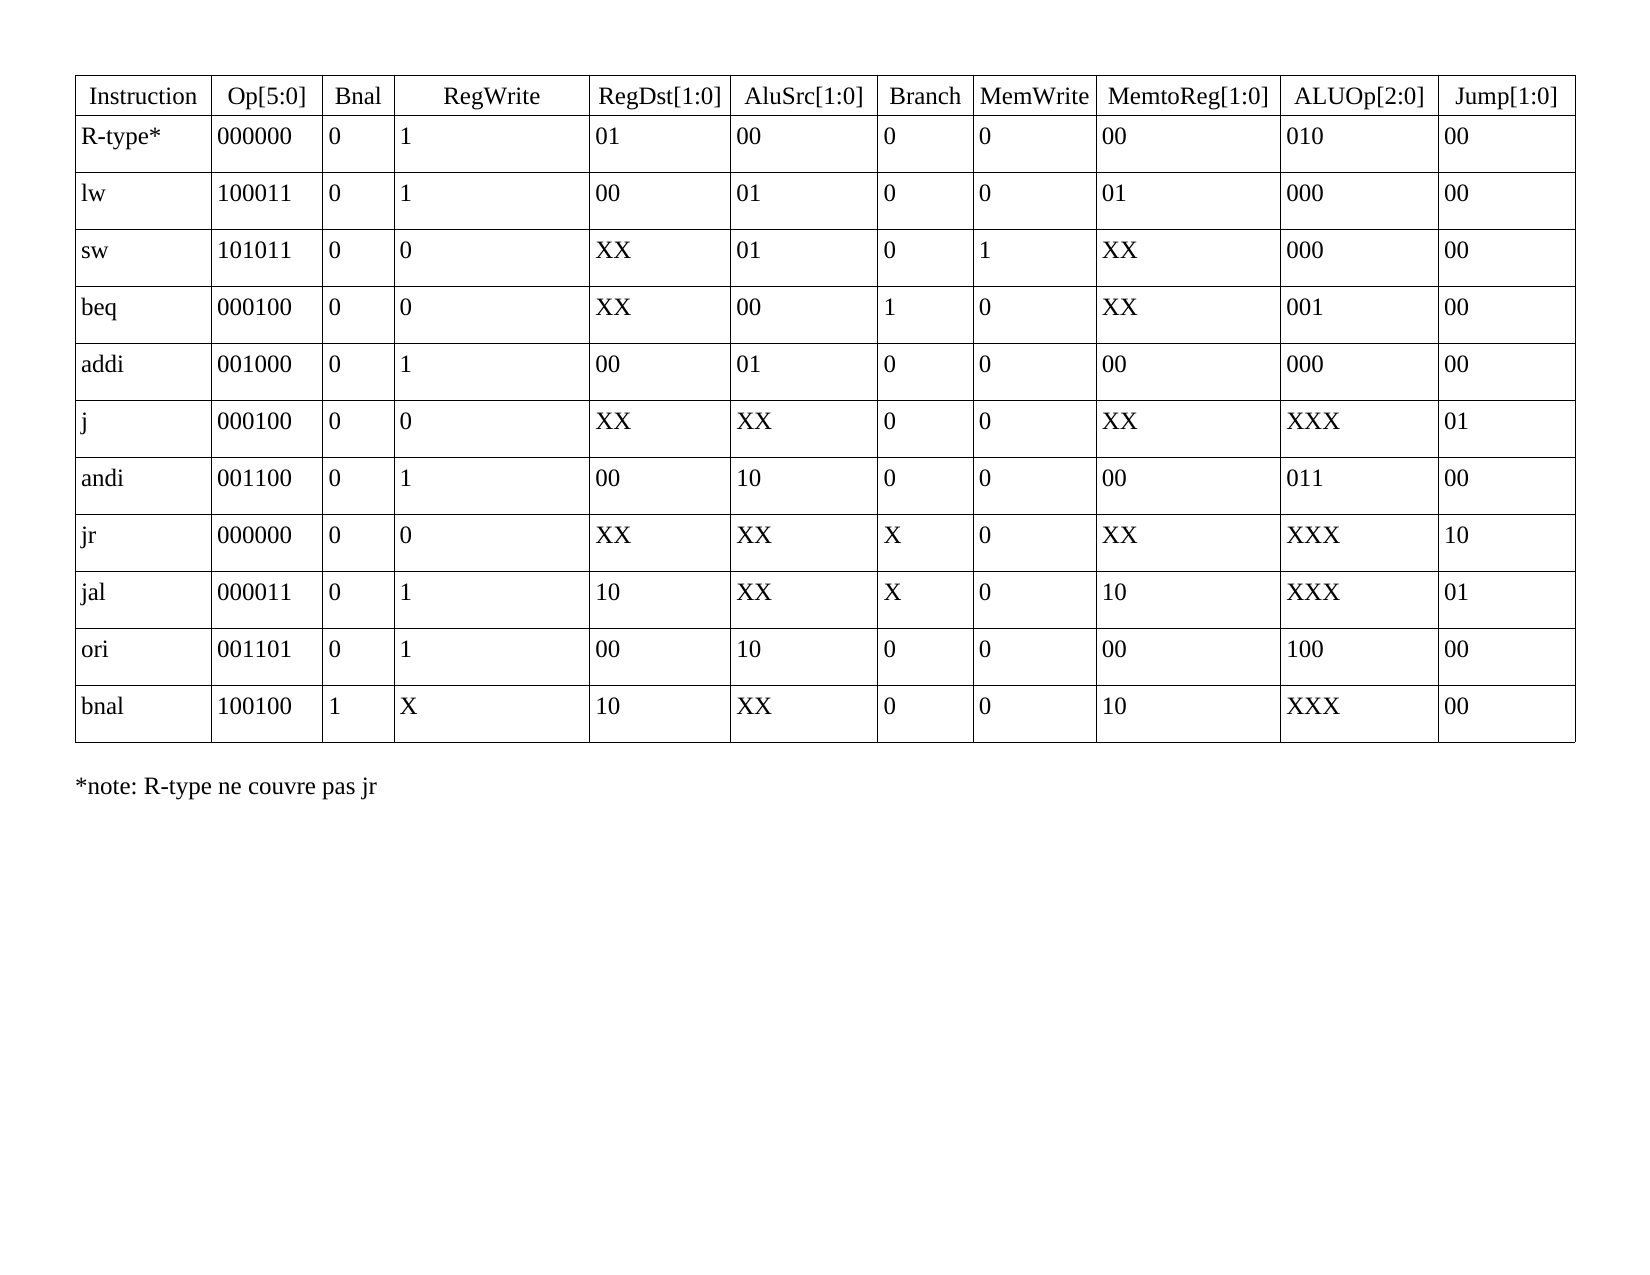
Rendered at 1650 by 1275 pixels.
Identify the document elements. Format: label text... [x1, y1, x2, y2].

table_cell 00 [731, 116, 877, 172]
table_cell 0 [974, 686, 1096, 742]
table_cell 0 [974, 116, 1096, 172]
table_cell 00 [590, 173, 730, 229]
table_cell 00 [1439, 173, 1575, 229]
table_cell 0 [395, 515, 589, 571]
table_cell XX [1097, 515, 1280, 571]
table_cell X [395, 686, 589, 742]
table_cell 0 [878, 629, 973, 685]
table_cell XX [1097, 230, 1280, 286]
table_cell lw [76, 173, 211, 229]
table_cell 0 [395, 287, 589, 343]
table_cell jal [76, 572, 211, 628]
table_cell 1 [395, 629, 589, 685]
table_cell 000000 [212, 515, 322, 571]
table_cell addi [76, 344, 211, 400]
table_cell 0 [974, 572, 1096, 628]
table_cell j [76, 401, 211, 457]
table_header Bnal [323, 76, 394, 115]
table_cell XX [731, 686, 877, 742]
table_cell 0 [323, 572, 394, 628]
table_cell 01 [731, 230, 877, 286]
table_cell 000 [1281, 230, 1438, 286]
table_cell 001100 [212, 458, 322, 514]
table_cell 100 [1281, 629, 1438, 685]
table_cell XX [590, 287, 730, 343]
table_cell 00 [1097, 344, 1280, 400]
table_cell 10 [731, 629, 877, 685]
table_cell 1 [878, 287, 973, 343]
table_cell XX [590, 515, 730, 571]
table_cell 10 [590, 572, 730, 628]
table_header Instruction [76, 76, 211, 115]
table_cell 00 [1439, 230, 1575, 286]
table_cell sw [76, 230, 211, 286]
table_cell XX [731, 572, 877, 628]
table_cell 000100 [212, 287, 322, 343]
table_cell 000 [1281, 344, 1438, 400]
table_header ALUOp[2:0] [1281, 76, 1438, 115]
table_cell 0 [323, 458, 394, 514]
table_cell 0 [395, 230, 589, 286]
table_cell 0 [323, 401, 394, 457]
table_cell XX [731, 515, 877, 571]
table_cell 0 [323, 173, 394, 229]
table_cell 00 [1439, 344, 1575, 400]
table_cell beq [76, 287, 211, 343]
table_cell 00 [590, 344, 730, 400]
table_cell 00 [1439, 686, 1575, 742]
table_cell 1 [323, 686, 394, 742]
table_header RegWrite [395, 76, 589, 115]
table_header AluSrc[1:0] [731, 76, 877, 115]
table_cell bnal [76, 686, 211, 742]
table_cell 1 [395, 344, 589, 400]
table_cell 01 [731, 173, 877, 229]
table_cell 0 [974, 629, 1096, 685]
table_cell XXX [1281, 686, 1438, 742]
table_cell 01 [731, 344, 877, 400]
table_cell 010 [1281, 116, 1438, 172]
table_cell 0 [323, 515, 394, 571]
table_cell 10 [1439, 515, 1575, 571]
table_cell 0 [323, 230, 394, 286]
table_cell XXX [1281, 572, 1438, 628]
table_cell 000011 [212, 572, 322, 628]
table_cell XX [1097, 401, 1280, 457]
table_cell XXX [1281, 515, 1438, 571]
table_cell andi [76, 458, 211, 514]
table_cell XX [731, 401, 877, 457]
table_cell 001 [1281, 287, 1438, 343]
table_cell 0 [974, 458, 1096, 514]
table_cell 0 [974, 173, 1096, 229]
table_cell XXX [1281, 401, 1438, 457]
table_cell 0 [878, 173, 973, 229]
table_cell 10 [590, 686, 730, 742]
table_cell 0 [878, 230, 973, 286]
table_cell 1 [395, 173, 589, 229]
table_cell 0 [878, 401, 973, 457]
table_header Op[5:0] [212, 76, 322, 115]
table_cell 00 [1439, 116, 1575, 172]
table_cell 0 [395, 401, 589, 457]
table_header MemtoReg[1:0] [1097, 76, 1280, 115]
table_cell 0 [878, 116, 973, 172]
table_cell 00 [731, 287, 877, 343]
table_cell 00 [590, 458, 730, 514]
table_cell 0 [878, 344, 973, 400]
table_cell XX [590, 230, 730, 286]
table_cell 0 [323, 629, 394, 685]
table_cell 1 [395, 458, 589, 514]
table_cell R-type* [76, 116, 211, 172]
table_cell 0 [974, 344, 1096, 400]
table_cell 0 [974, 287, 1096, 343]
table_cell 001000 [212, 344, 322, 400]
table_header Jump[1:0] [1439, 76, 1575, 115]
table_cell 01 [1439, 401, 1575, 457]
table_cell 100100 [212, 686, 322, 742]
table_cell 10 [731, 458, 877, 514]
table_cell 100011 [212, 173, 322, 229]
table_cell X [878, 572, 973, 628]
table_cell ori [76, 629, 211, 685]
table_cell jr [76, 515, 211, 571]
table_cell 00 [1097, 629, 1280, 685]
table_cell 1 [974, 230, 1096, 286]
table_cell 00 [1439, 629, 1575, 685]
table_cell XX [1097, 287, 1280, 343]
table_header Branch [878, 76, 973, 115]
table_cell 10 [1097, 572, 1280, 628]
table_cell 00 [1097, 116, 1280, 172]
table_cell 00 [1439, 287, 1575, 343]
table_cell 000 [1281, 173, 1438, 229]
table_cell 000100 [212, 401, 322, 457]
table_cell 000000 [212, 116, 322, 172]
table_cell 101011 [212, 230, 322, 286]
table_cell 1 [395, 116, 589, 172]
table_cell 01 [1439, 572, 1575, 628]
table_cell 001101 [212, 629, 322, 685]
table_cell 01 [590, 116, 730, 172]
table_cell 00 [590, 629, 730, 685]
table_cell 0 [878, 686, 973, 742]
table_cell 011 [1281, 458, 1438, 514]
table_cell 01 [1097, 173, 1280, 229]
table_cell 1 [395, 572, 589, 628]
table_cell 00 [1439, 458, 1575, 514]
table_cell 10 [1097, 686, 1280, 742]
table_header MemWrite [974, 76, 1096, 115]
table_cell 0 [323, 116, 394, 172]
table_cell XX [590, 401, 730, 457]
table_cell X [878, 515, 973, 571]
table_cell 00 [1097, 458, 1280, 514]
table_header RegDst[1:0] [590, 76, 730, 115]
table_cell 0 [974, 515, 1096, 571]
table_cell 0 [323, 344, 394, 400]
table_cell 0 [878, 458, 973, 514]
text *note: R-type ne couvre pas jr [75, 771, 1575, 800]
table_cell 0 [323, 287, 394, 343]
table_cell 0 [974, 401, 1096, 457]
